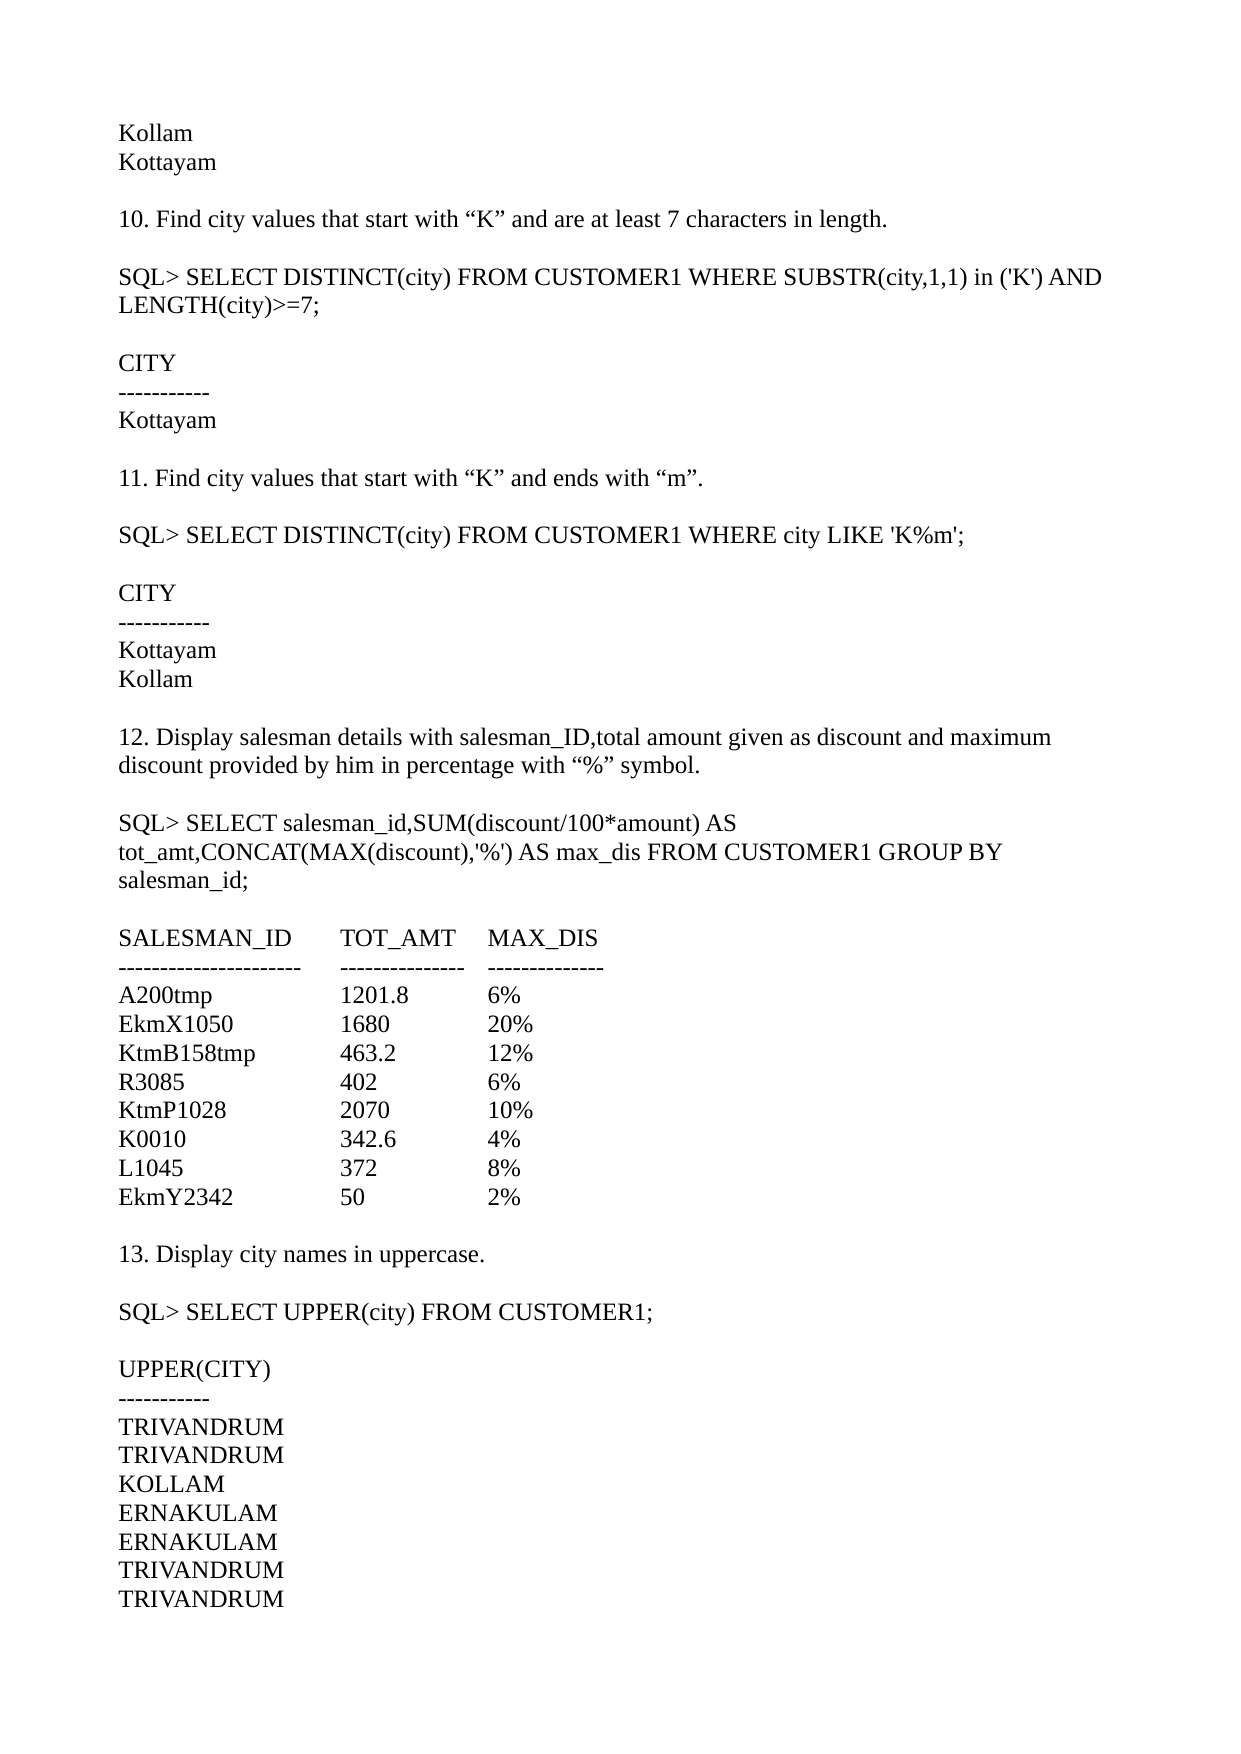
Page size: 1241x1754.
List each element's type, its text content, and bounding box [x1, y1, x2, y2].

text Kottayam [118, 147, 1122, 176]
text ----------- [118, 377, 1122, 406]
text KtmP1028 2070 10% [118, 1096, 1122, 1124]
text KOLLAM [118, 1469, 1122, 1498]
text ERNAKULAM [118, 1527, 1122, 1556]
text SQL> SELECT DISTINCT(city) FROM CUSTOMER1 WHERE city LIKE 'K%m'; [118, 521, 1122, 549]
text KtmB158tmp 463.2 12% [118, 1038, 1122, 1067]
text ERNAKULAM [118, 1498, 1122, 1527]
text A200tmp 1201.8 6% [118, 981, 1122, 1009]
text SQL> SELECT DISTINCT(city) FROM CUSTOMER1 WHERE SUBSTR(city,1,1) in ('K') AND LENGTH(city)>=7; [118, 262, 1122, 319]
text SALESMAN_ID TOT_AMT MAX_DIS [118, 923, 1122, 952]
text 10. Find city values that start with “K” and are at least 7 characters in length. [118, 204, 1122, 233]
text 13. Display city names in uppercase. [118, 1239, 1122, 1268]
text CITY [118, 578, 1122, 607]
text Kottayam [118, 636, 1122, 664]
text EkmY2342 50 2% [118, 1182, 1122, 1211]
text L1045 372 8% [118, 1153, 1122, 1182]
text TRIVANDRUM [118, 1584, 1122, 1613]
text UPPER(CITY) [118, 1354, 1122, 1383]
text EkmX1050 1680 20% [118, 1009, 1122, 1038]
text TRIVANDRUM [118, 1441, 1122, 1469]
text 11. Find city values that start with “K” and ends with “m”. [118, 463, 1122, 492]
text Kollam [118, 664, 1122, 693]
text R3085 402 6% [118, 1067, 1122, 1096]
text CITY [118, 348, 1122, 377]
text Kollam [118, 118, 1122, 147]
text K0010 342.6 4% [118, 1124, 1122, 1153]
text ----------- [118, 607, 1122, 636]
text TRIVANDRUM [118, 1412, 1122, 1441]
text ---------------------- --------------- -------------- [118, 952, 1122, 981]
text 12. Display salesman details with salesman_ID,total amount given as discount and maximum discount provided by him in percentage with “%” symbol. [118, 722, 1122, 779]
text SQL> SELECT salesman_id,SUM(discount/100*amount) AS tot_amt,CONCAT(MAX(discount),'%') AS max_dis FROM CUSTOMER1 GROUP BY salesman_id; [118, 808, 1122, 894]
text Kottayam [118, 406, 1122, 434]
text ----------- [118, 1383, 1122, 1412]
text SQL> SELECT UPPER(city) FROM CUSTOMER1; [118, 1297, 1122, 1326]
text TRIVANDRUM [118, 1556, 1122, 1584]
